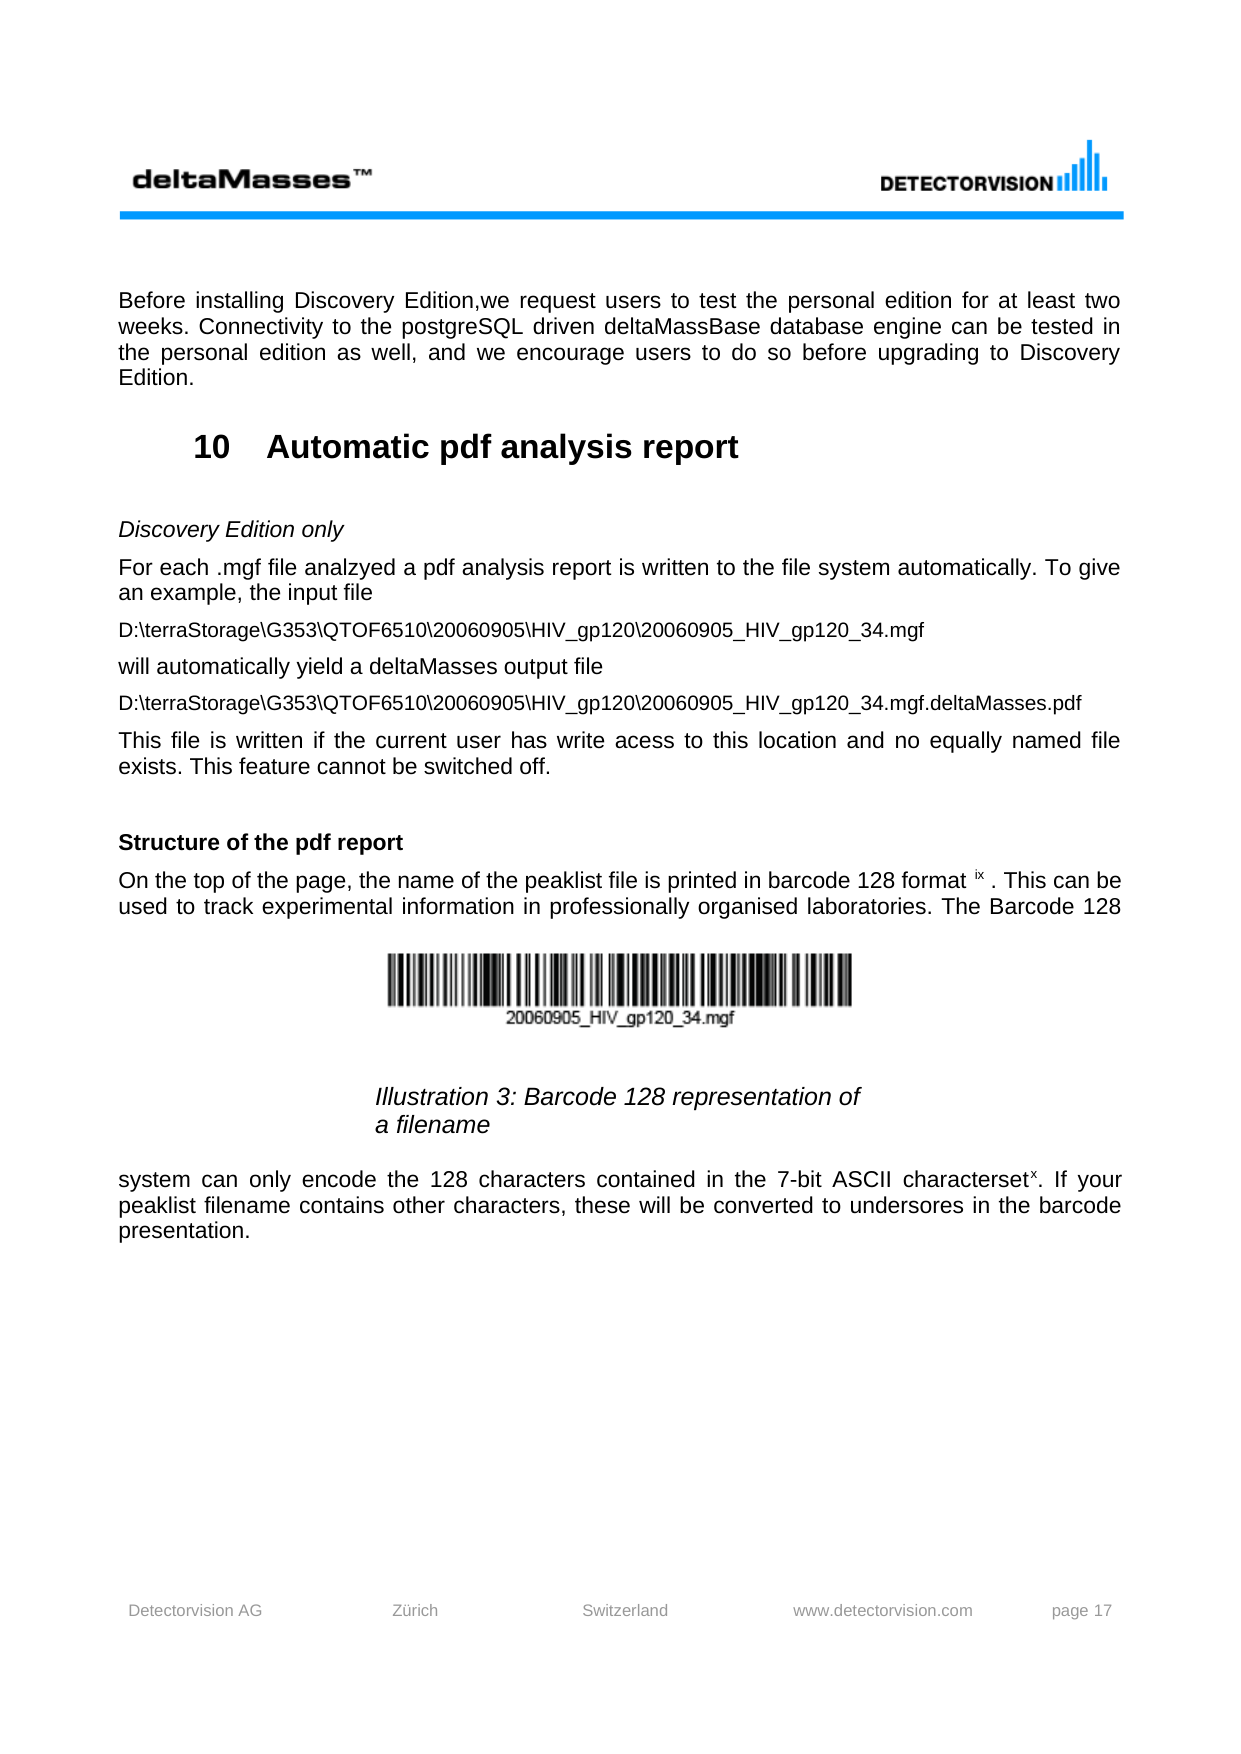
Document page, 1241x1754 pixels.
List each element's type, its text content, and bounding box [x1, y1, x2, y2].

picture [121, 121, 380, 196]
text D:\terraStorage\G353\QTOF6510\20060905\HIV_gp120\20060905_HIV_gp120_34.mgf.deltaMasses.pdf [118, 692, 1122, 715]
picture [875, 121, 1121, 196]
text will automatically yield a deltaMasses output file [118, 654, 1122, 679]
text Discovery Edition only [118, 516, 1122, 542]
text For each .mgf file analzyed a pdf analysis report is written to the file system automatically. To give an example, the input file [118, 554, 1122, 606]
text D:\terraStorage\G353\QTOF6510\20060905\HIV_gp120\20060905_HIV_gp120_34.mgf [118, 618, 1122, 641]
text On the top of the page, the name of the peaklist file is printed in barcode 128 format . This can be used to track experimental information in professionally organised laboratories. The Barcode 128 system can only encode the 128 characters contained in the 7-bit ASCII characterset. If your peaklist filename contains other characters, these will be converted to undersores in the barcode presentation. [118, 868, 1122, 1244]
picture [119, 210, 1124, 221]
text Structure of the pdf report [118, 829, 1122, 855]
text Before installing Discovery Edition,we request users to test the personal edition for at least two weeks. Connectivity to the postgreSQL driven deltaMassBase database engine can be tested in the personal edition as well, and we encourage users to do so before upgrading to Discovery Edition. [118, 288, 1122, 391]
subtitle 10 Automatic pdf analysis report [156, 428, 1122, 466]
text This file is written if the current user has write acess to this location and no equally named file exists. This feature cannot be switched off. [118, 728, 1122, 779]
text Illustration 3: Barcode 128 representation of a filename [375, 1083, 866, 1139]
